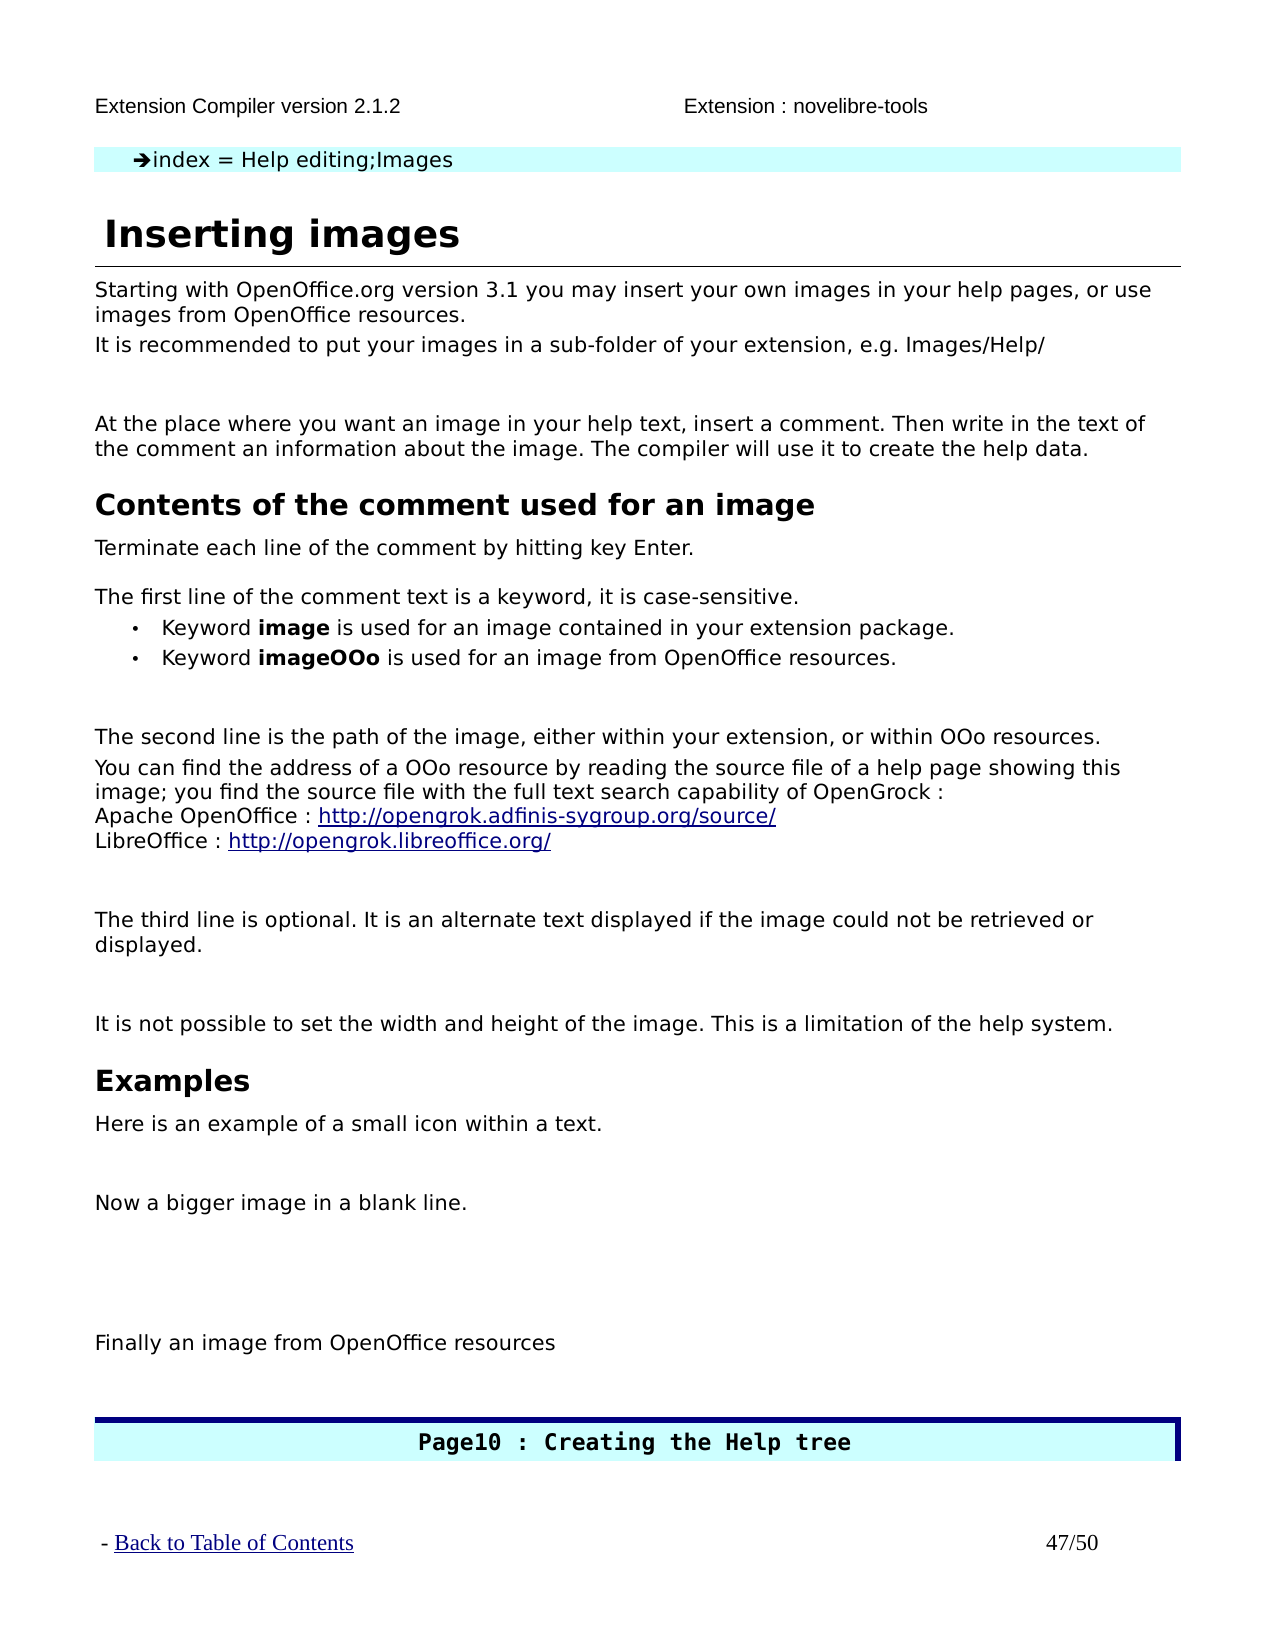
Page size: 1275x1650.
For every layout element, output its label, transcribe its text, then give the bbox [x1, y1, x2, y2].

text The third line is optional. It is an alternate text displayed if the image could not be retrieved or displayed. [94, 859, 1181, 957]
text Page10 : Creating the Help tree [94, 1418, 1175, 1461]
text Terminate each line of the comment by hitting key Enter. The first line of the comment text is a keyword, it is case-sensitive. [94, 536, 1181, 610]
list Keyword image is used for an image contained in your extension package. [132, 616, 1181, 640]
text Examples [94, 1064, 1181, 1098]
text Starting with OpenOffice.org version 3.1 you may insert your own images in your help pages, or use images from OpenOffice resources. [94, 278, 1181, 327]
text It is recommended to put your images in a sub-folder of your extension, e.g. Images/Help/ [94, 333, 1181, 357]
text It is not possible to set the width and height of the image. This is a limitation of the help system. [94, 963, 1181, 1036]
text Now a bigger image in a blank line. [94, 1142, 1181, 1215]
text Inserting images [94, 203, 1181, 266]
text Contents of the comment used for an image [94, 489, 1181, 523]
text Here is an example of a small icon within a text. [94, 1112, 1181, 1136]
text You can find the address of a OOo resource by reading the source file of a help page showing this image; you find the source file with the full text search capability of OpenGrock : Apache OpenOffice : http://opengrok.adfinis-sygroup.org/source/ LibreOffice : http://opengrok.libreoffice.org/ [94, 756, 1181, 853]
list Keyword imageOOo is used for an image from OpenOffice resources. [132, 646, 1181, 670]
text Finally an image from OpenOffice resources [94, 1282, 1181, 1355]
list index = Help editing;Images [94, 147, 1181, 172]
text At the place where you want an image in your help text, insert a comment. Then write in the text of the comment an information about the image. The compiler will use it to create the help data. [94, 363, 1181, 461]
text The second line is the path of the image, either within your extension, or within OOo resources. [94, 676, 1181, 750]
